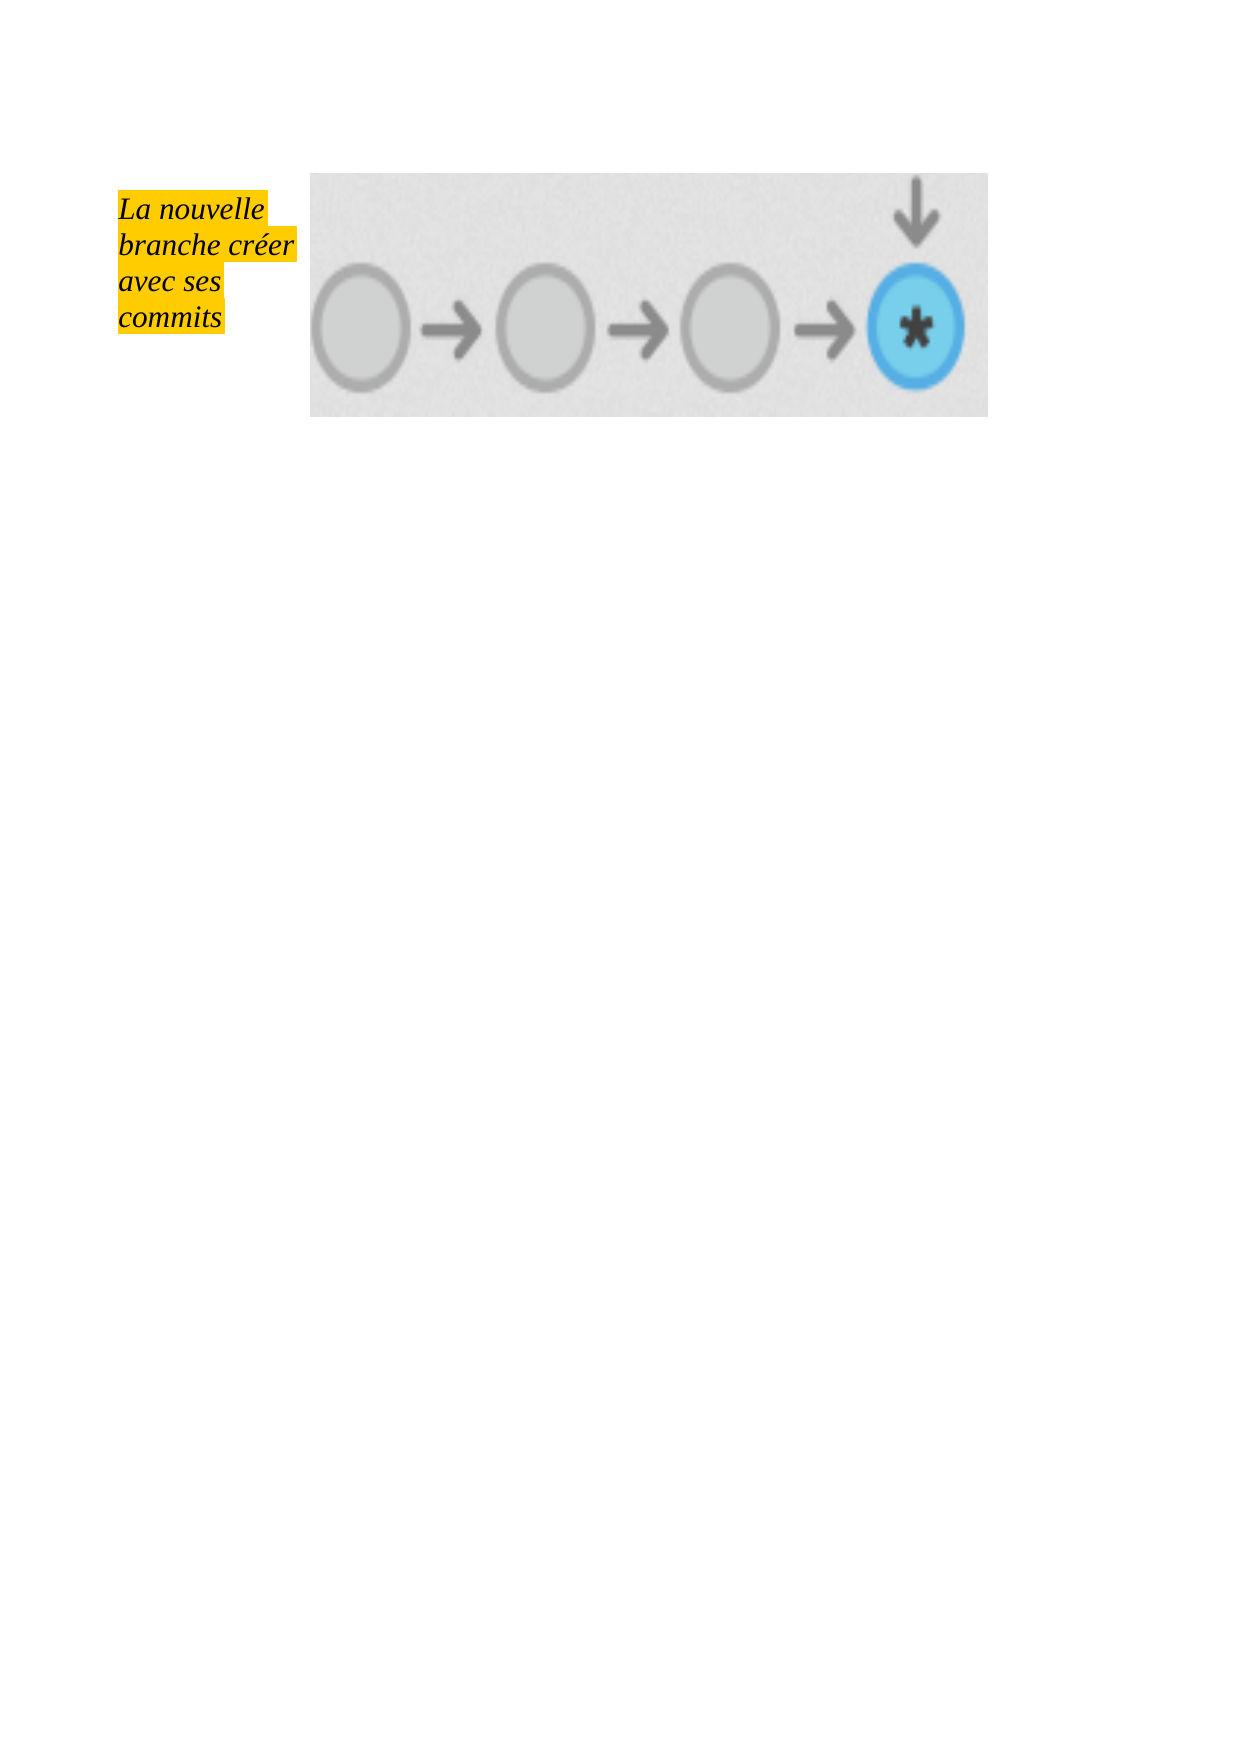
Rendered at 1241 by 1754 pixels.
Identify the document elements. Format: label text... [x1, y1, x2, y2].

picture [310, 173, 989, 417]
text [989, 190, 1122, 334]
text La nouvelle branche créer avec ses commits [118, 190, 310, 334]
